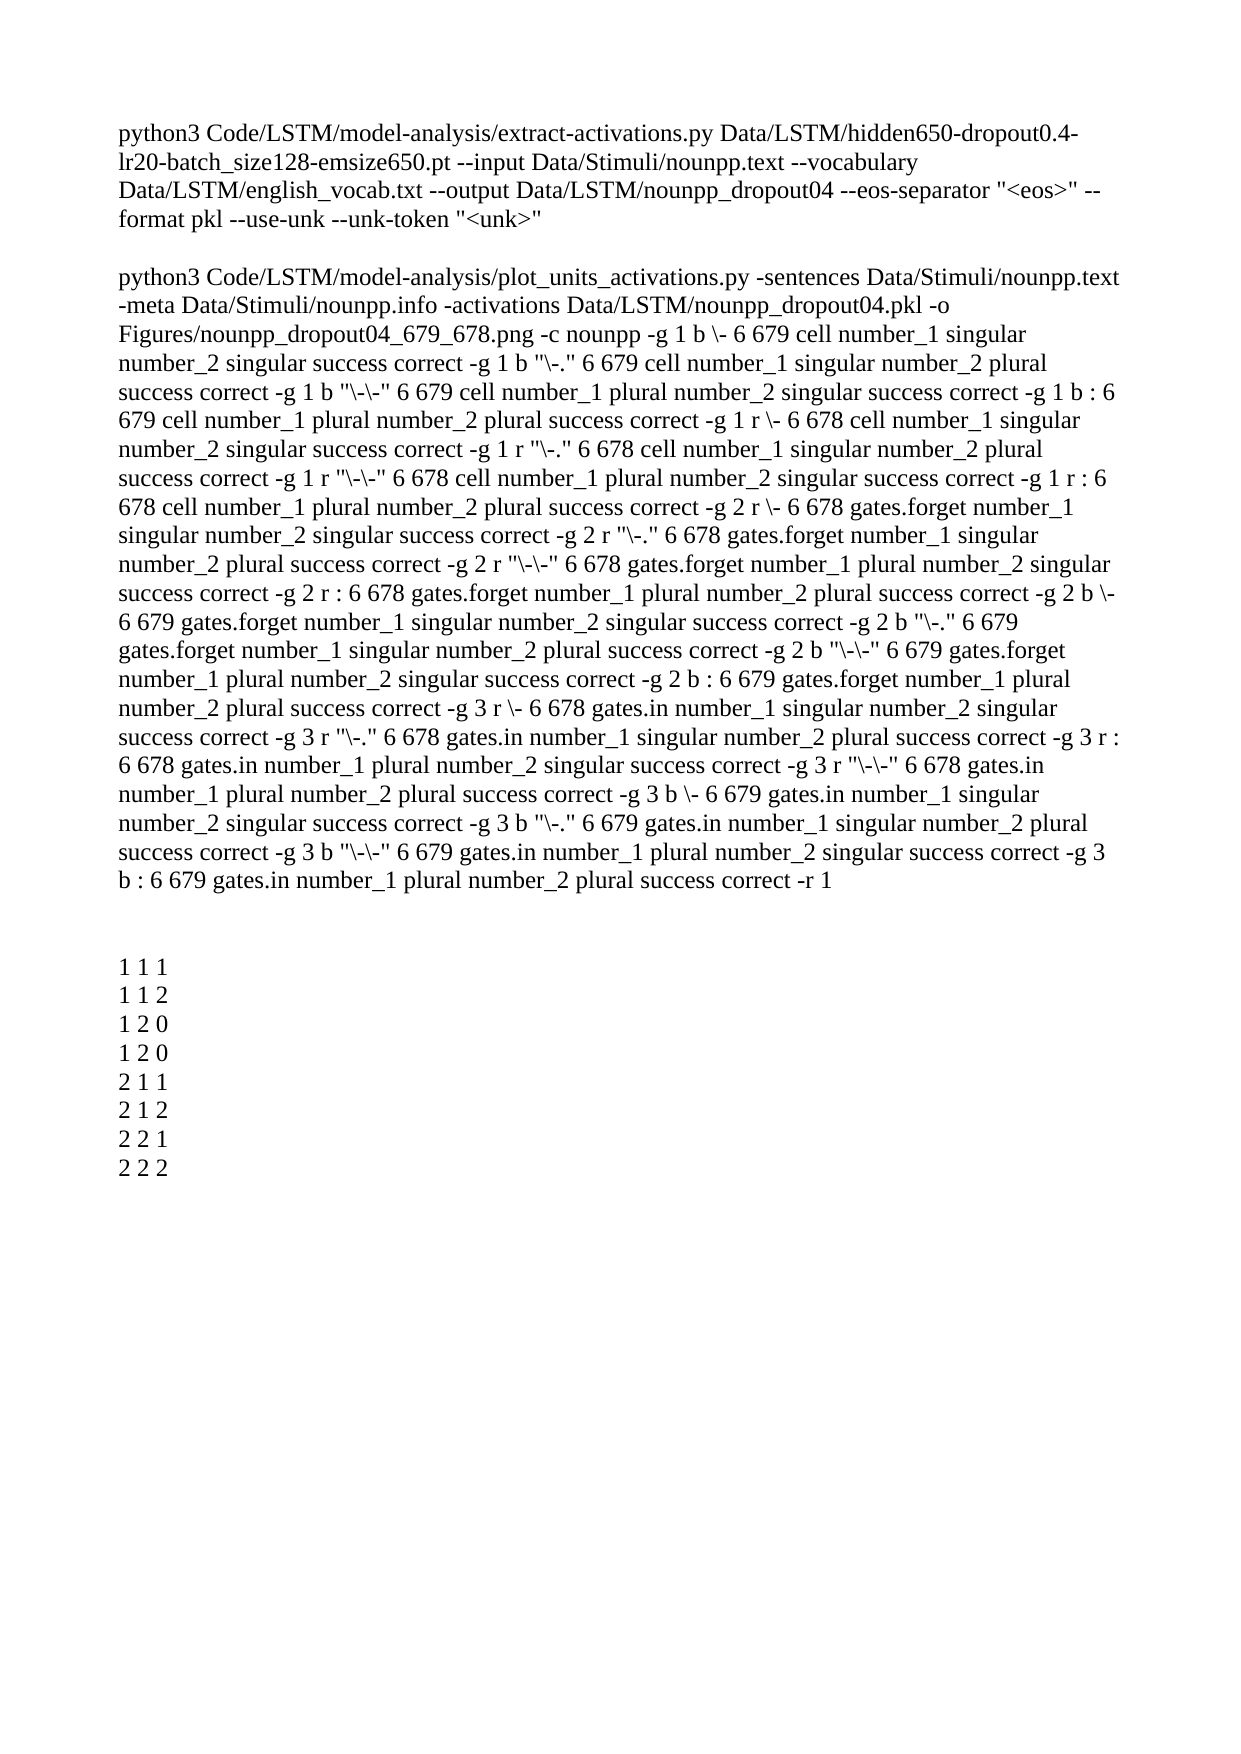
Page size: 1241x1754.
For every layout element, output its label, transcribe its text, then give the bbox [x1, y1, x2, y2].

text 1 1 1 [118, 952, 1122, 981]
text python3 Code/LSTM/model-analysis/extract-activations.py Data/LSTM/hidden650-dropout0.4-lr20-batch_size128-emsize650.pt --input Data/Stimuli/nounpp.text --vocabulary Data/LSTM/english_vocab.txt --output Data/LSTM/nounpp_dropout04 --eos-separator "<eos>" --format pkl --use-unk --unk-token "<unk>" [118, 118, 1122, 233]
text python3 Code/LSTM/model-analysis/plot_units_activations.py -sentences Data/Stimuli/nounpp.text -meta Data/Stimuli/nounpp.info -activations Data/LSTM/nounpp_dropout04.pkl -o Figures/nounpp_dropout04_679_678.png -c nounpp -g 1 b \- 6 679 cell number_1 singular number_2 singular success correct -g 1 b "\-." 6 679 cell number_1 singular number_2 plural success correct -g 1 b "\-\-" 6 679 cell number_1 plural number_2 singular success correct -g 1 b : 6 679 cell number_1 plural number_2 plural success correct -g 1 r \- 6 678 cell number_1 singular number_2 singular success correct -g 1 r "\-." 6 678 cell number_1 singular number_2 plural success correct -g 1 r "\-\-" 6 678 cell number_1 plural number_2 singular success correct -g 1 r : 6 678 cell number_1 plural number_2 plural success correct -g 2 r \- 6 678 gates.forget number_1 singular number_2 singular success correct -g 2 r "\-." 6 678 gates.forget number_1 singular number_2 plural success correct -g 2 r "\-\-" 6 678 gates.forget number_1 plural number_2 singular success correct -g 2 r : 6 678 gates.forget number_1 plural number_2 plural success correct -g 2 b \- 6 679 gates.forget number_1 singular number_2 singular success correct -g 2 b "\-." 6 679 gates.forget number_1 singular number_2 plural success correct -g 2 b "\-\-" 6 679 gates.forget number_1 plural number_2 singular success correct -g 2 b : 6 679 gates.forget number_1 plural number_2 plural success correct -g 3 r \- 6 678 gates.in number_1 singular number_2 singular success correct -g 3 r "\-." 6 678 gates.in number_1 singular number_2 plural success correct -g 3 r : 6 678 gates.in number_1 plural number_2 singular success correct -g 3 r "\-\-" 6 678 gates.in number_1 plural number_2 plural success correct -g 3 b \- 6 679 gates.in number_1 singular number_2 singular success correct -g 3 b "\-." 6 679 gates.in number_1 singular number_2 plural success correct -g 3 b "\-\-" 6 679 gates.in number_1 plural number_2 singular success correct -g 3 b : 6 679 gates.in number_1 plural number_2 plural success correct -r 1 [118, 262, 1122, 894]
text 1 1 2 [118, 981, 1122, 1009]
text 1 2 0 [118, 1009, 1122, 1038]
text 2 2 2 [118, 1153, 1122, 1182]
text 2 1 2 [118, 1096, 1122, 1124]
text 1 2 0 [118, 1038, 1122, 1067]
text 2 2 1 [118, 1124, 1122, 1153]
text 2 1 1 [118, 1067, 1122, 1096]
